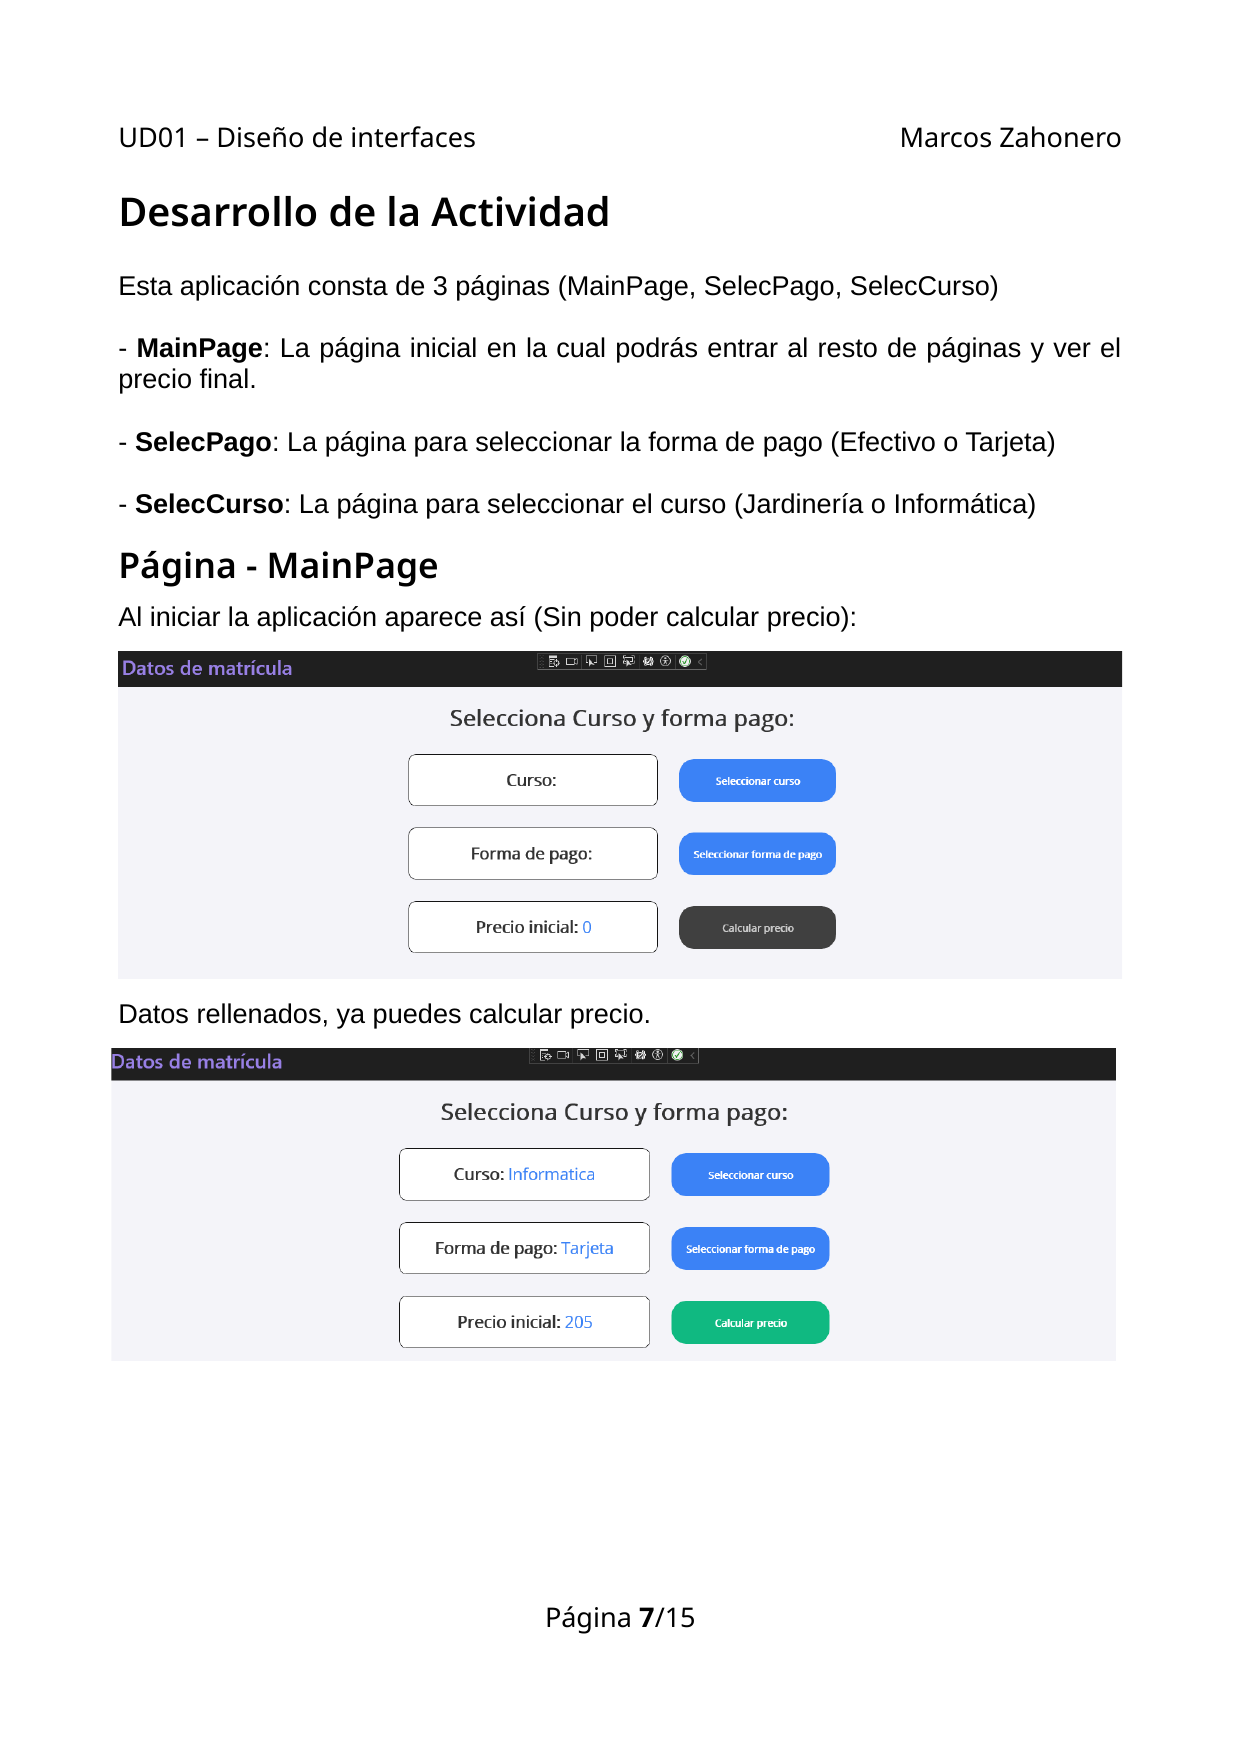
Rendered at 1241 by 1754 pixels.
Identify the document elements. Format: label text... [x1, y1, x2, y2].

subtitle Página - MainPage [118, 541, 1122, 589]
text - SelecCurso: La página para seleccionar el curso (Jardinería o Informática) [118, 488, 1122, 520]
picture [111, 1048, 1093, 1361]
text Esta aplicación consta de 3 páginas (MainPage, SelecPago, SelecCurso) [118, 270, 1122, 301]
text - SelecPago: La página para seleccionar la forma de pago (Efectivo o Tarjeta) [118, 426, 1122, 457]
subtitle Desarrollo de la Actividad [118, 184, 1122, 238]
text - MainPage: La página inicial en la cual podrás entrar al resto de páginas y ver el precio final. [118, 332, 1122, 395]
text Al iniciar la aplicación aparece así (Sin poder calcular precio): [118, 601, 1122, 632]
text Datos rellenados, ya puedes calcular precio. [118, 998, 1122, 1029]
picture [118, 651, 1123, 979]
